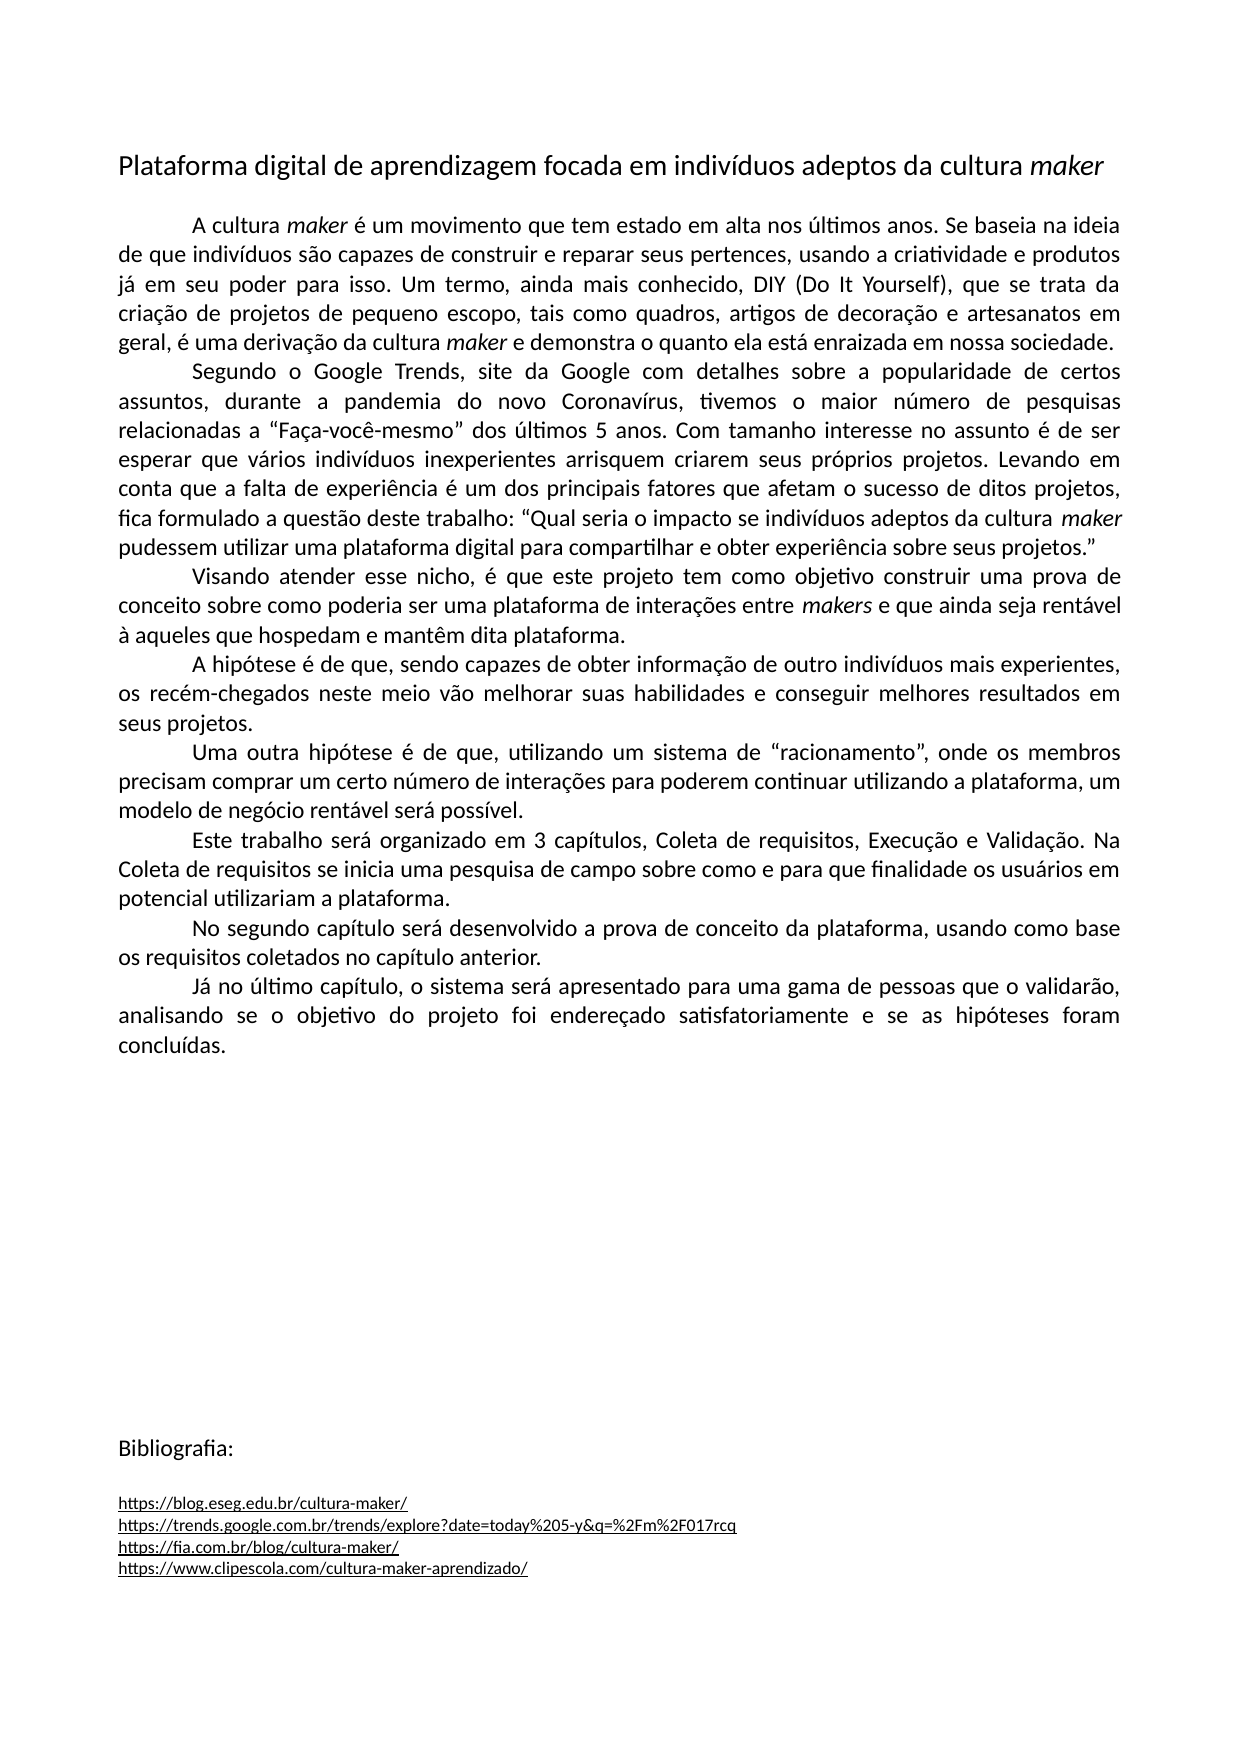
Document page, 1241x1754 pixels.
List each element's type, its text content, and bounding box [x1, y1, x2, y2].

text Segundo o Google Trends, site da Google com detalhes sobre a popularidade de certos assuntos, durante a pandemia do novo Coronavírus, tivemos o maior número de pesquisas relacionadas a “Faça-você-mesmo” dos últimos 5 anos. Com tamanho interesse no assunto é de ser esperar que vários indivíduos inexperientes arrisquem criarem seus próprios projetos. Levando em conta que a falta de experiência é um dos principais fatores que afetam o sucesso de ditos projetos, fica formulado a questão deste trabalho: “Qual seria o impacto se indivíduos adeptos da cultura maker pudessem utilizar uma plataforma digital para compartilhar e obter experiência sobre seus projetos.” [118, 356, 1122, 561]
text https://fia.com.br/blog/cultura-maker/ [118, 1536, 1122, 1557]
text A hipótese é de que, sendo capazes de obter informação de outro indivíduos mais experientes, os recém-chegados neste meio vão melhorar suas habilidades e conseguir melhores resultados em seus projetos. [118, 649, 1122, 737]
text Visando atender esse nicho, é que este projeto tem como objetivo construir uma prova de conceito sobre como poderia ser uma plataforma de interações entre makers e que ainda seja rentável à aqueles que hospedam e mantêm dita plataforma. [118, 561, 1122, 649]
text A cultura maker é um movimento que tem estado em alta nos últimos anos. Se baseia na ideia de que indivíduos são capazes de construir e reparar seus pertences, usando a criatividade e produtos já em seu poder para isso. Um termo, ainda mais conhecido, DIY (Do It Yourself), que se trata da criação de projetos de pequeno escopo, tais como quadros, artigos de decoração e artesanatos em geral, é uma derivação da cultura maker e demonstra o quanto ela está enraizada em nossa sociedade. [118, 210, 1122, 356]
text No segundo capítulo será desenvolvido a prova de conceito da plataforma, usando como base os requisitos coletados no capítulo anterior. [118, 913, 1122, 971]
text https://www.clipescola.com/cultura-maker-aprendizado/ [118, 1557, 1122, 1579]
text Uma outra hipótese é de que, utilizando um sistema de “racionamento”, onde os membros precisam comprar um certo número de interações para poderem continuar utilizando a plataforma, um modelo de negócio rentável será possível. [118, 737, 1122, 825]
text https://trends.google.com.br/trends/explore?date=today%205-y&q=%2Fm%2F017rcq [118, 1514, 1122, 1536]
text https://blog.eseg.edu.br/cultura-maker/ [118, 1492, 1122, 1514]
text Já no último capítulo, o sistema será apresentado para uma gama de pessoas que o validarão, analisando se o objetivo do projeto foi endereçado satisfatoriamente e se as hipóteses foram concluídas. [118, 971, 1122, 1059]
text Este trabalho será organizado em 3 capítulos, Coleta de requisitos, Execução e Validação. Na Coleta de requisitos se inicia uma pesquisa de campo sobre como e para que finalidade os usuários em potencial utilizariam a plataforma. [118, 825, 1122, 913]
text Bibliografia: [118, 1433, 1122, 1462]
text Plataforma digital de aprendizagem focada em indivíduos adeptos da cultura maker [118, 147, 1122, 182]
